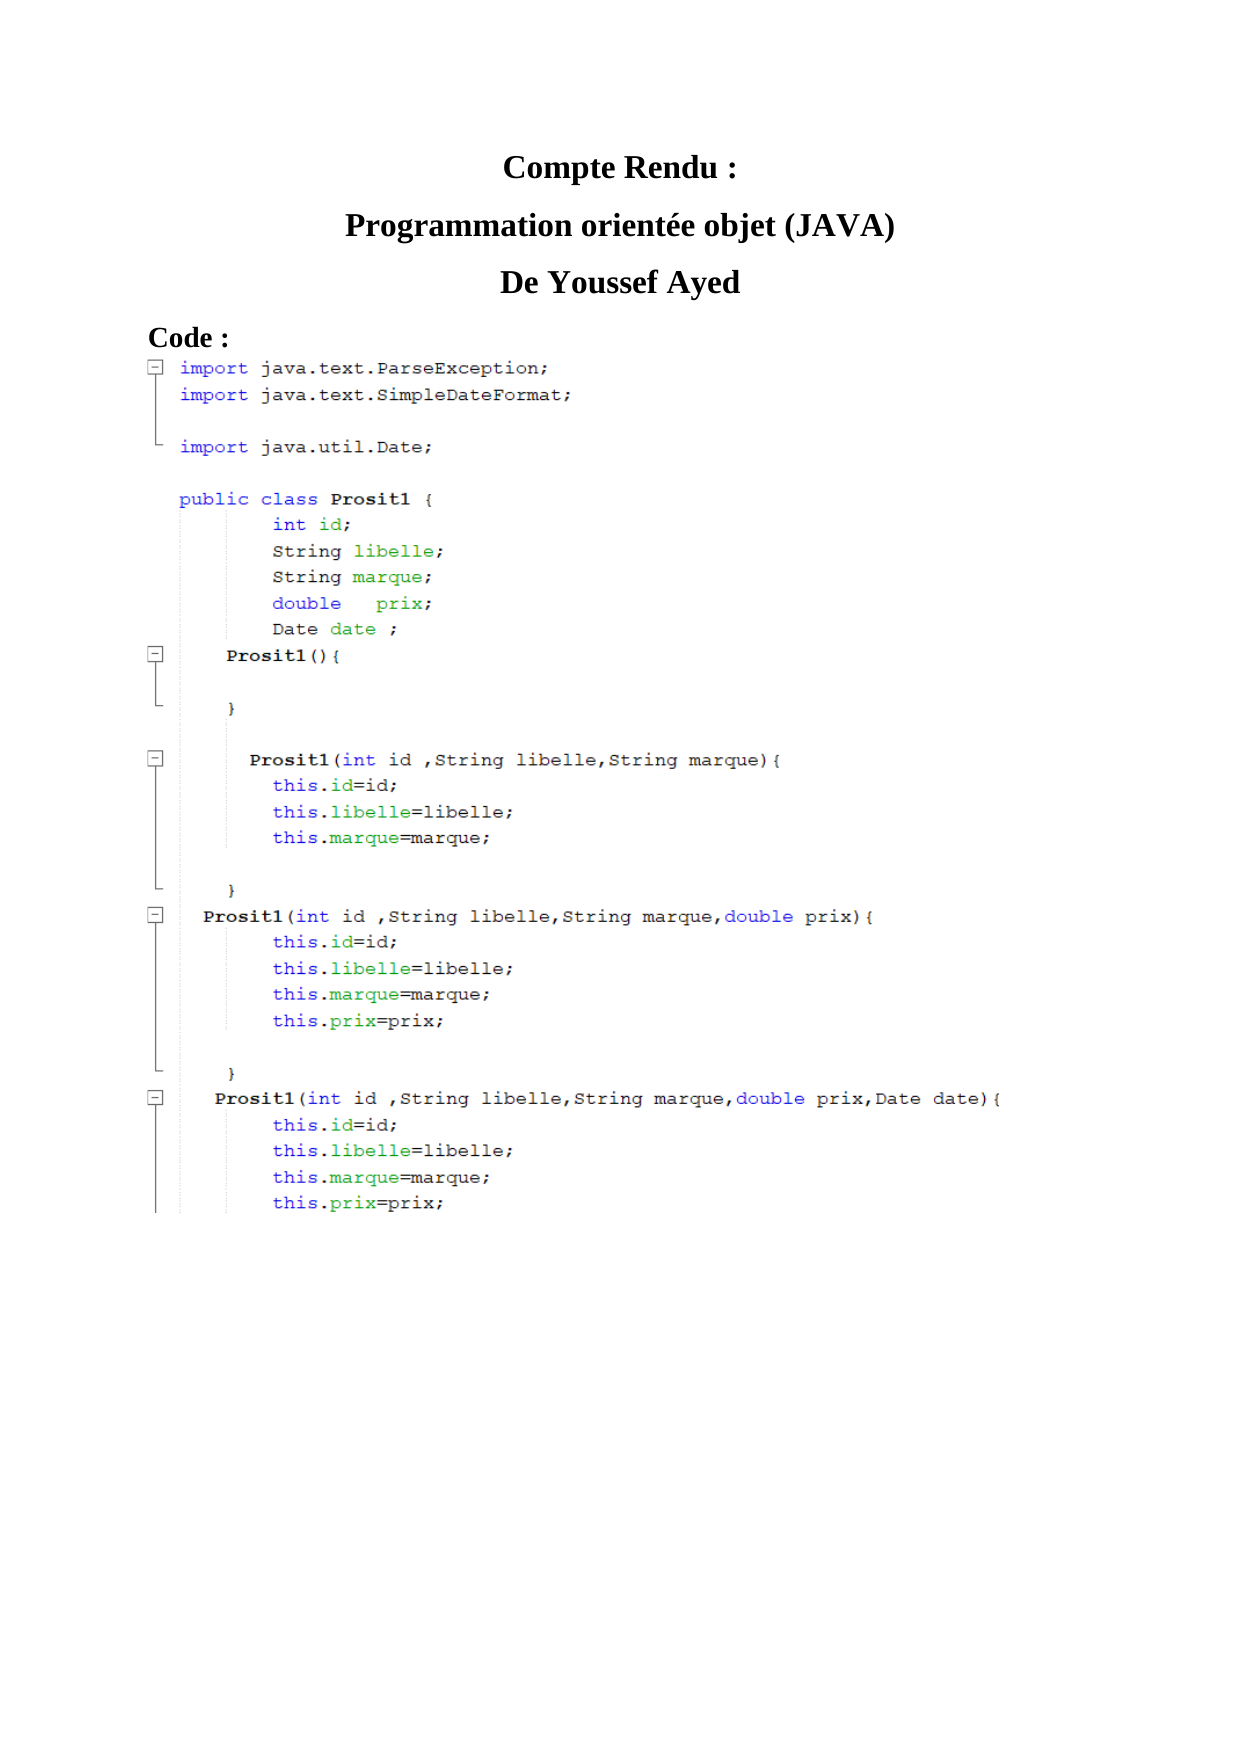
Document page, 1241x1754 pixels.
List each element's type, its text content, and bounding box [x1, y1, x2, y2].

text Code : [148, 320, 1093, 355]
text De Youssef Ayed [148, 263, 1093, 301]
text Compte Rendu : [148, 148, 1093, 186]
text Programmation orientée objet (JAVA) [148, 205, 1093, 243]
